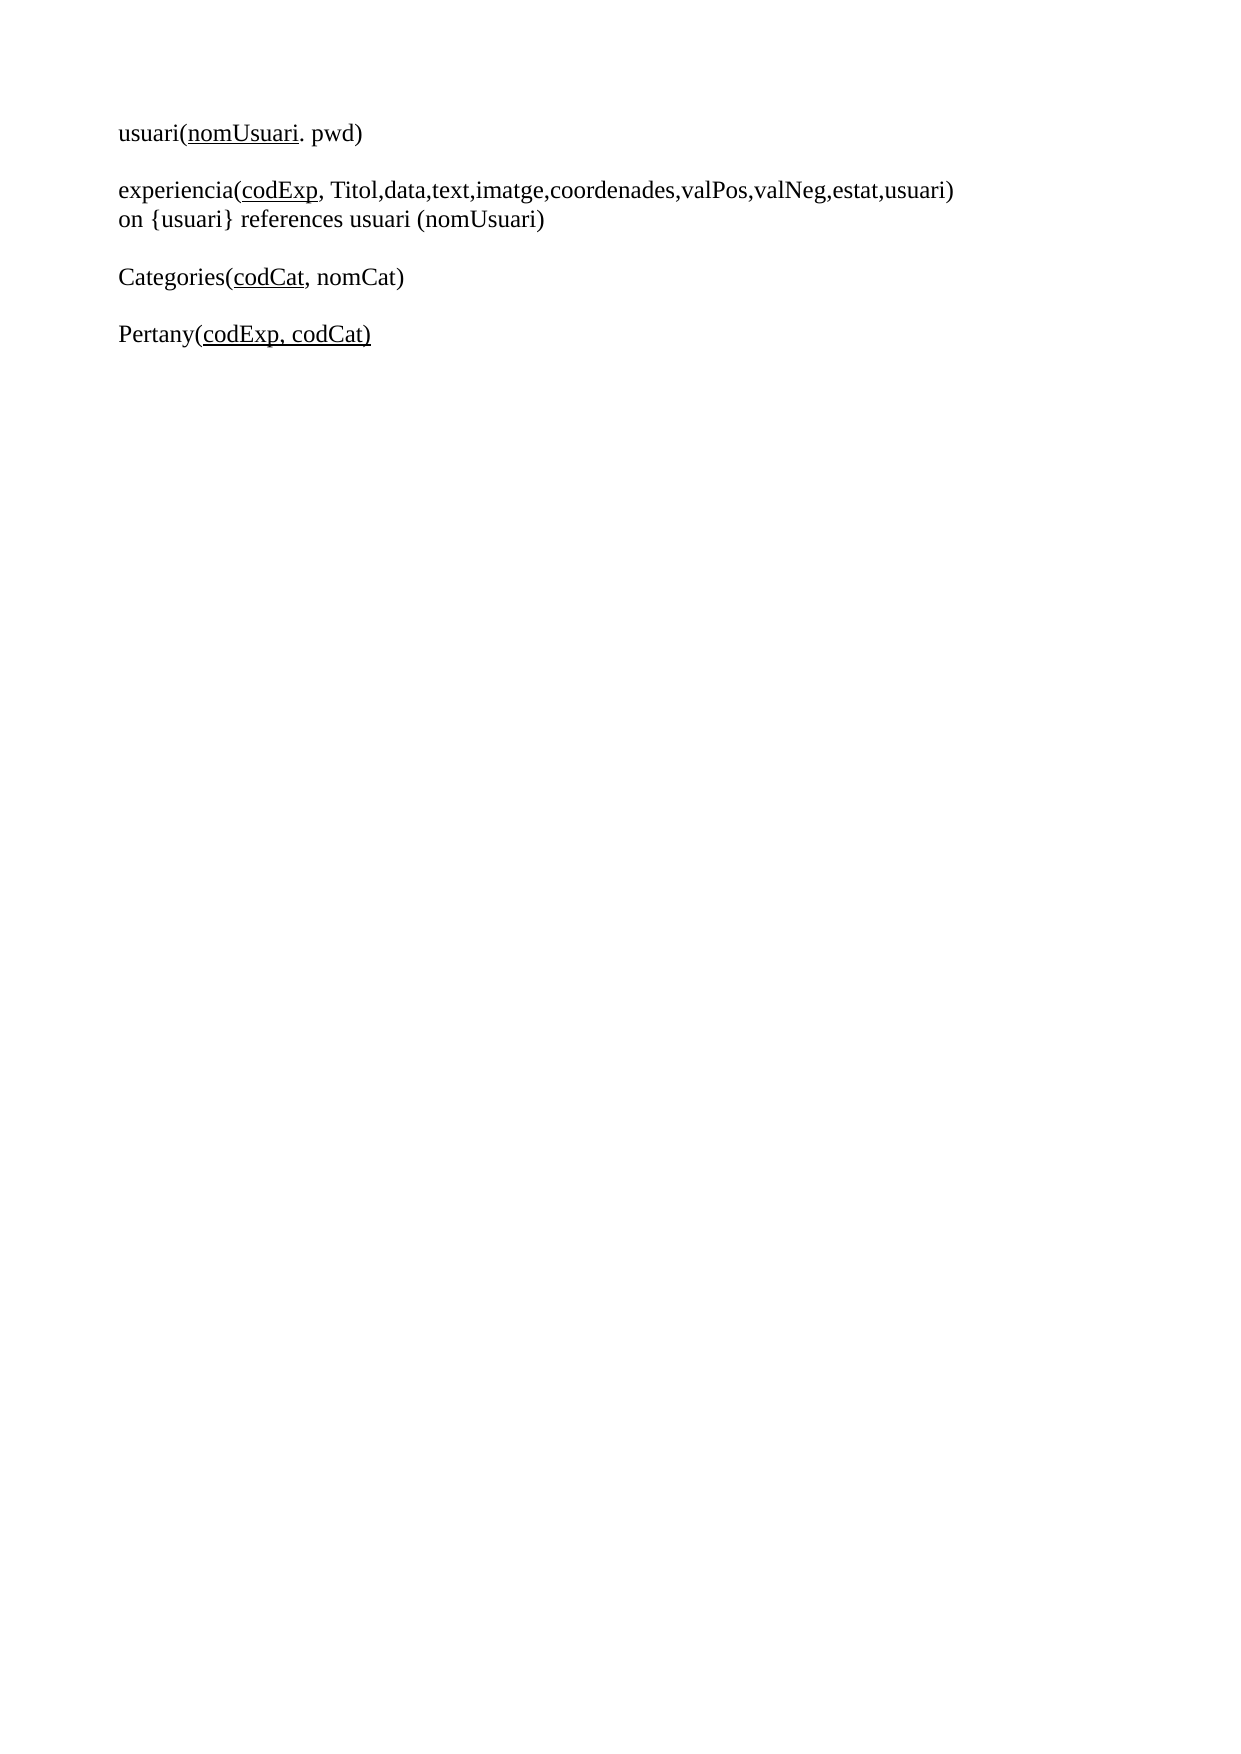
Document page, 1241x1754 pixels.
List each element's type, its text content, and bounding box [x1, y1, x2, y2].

text experiencia(codExp, Titol,data,text,imatge,coordenades,valPos,valNeg,estat,usuari) [118, 176, 1122, 204]
text usuari(nomUsuari. pwd) [118, 118, 1122, 147]
text Pertany(codExp, codCat) [118, 319, 1122, 348]
text on {usuari} references usuari (nomUsuari) [118, 204, 1122, 233]
text Categories(codCat, nomCat) [118, 262, 1122, 291]
